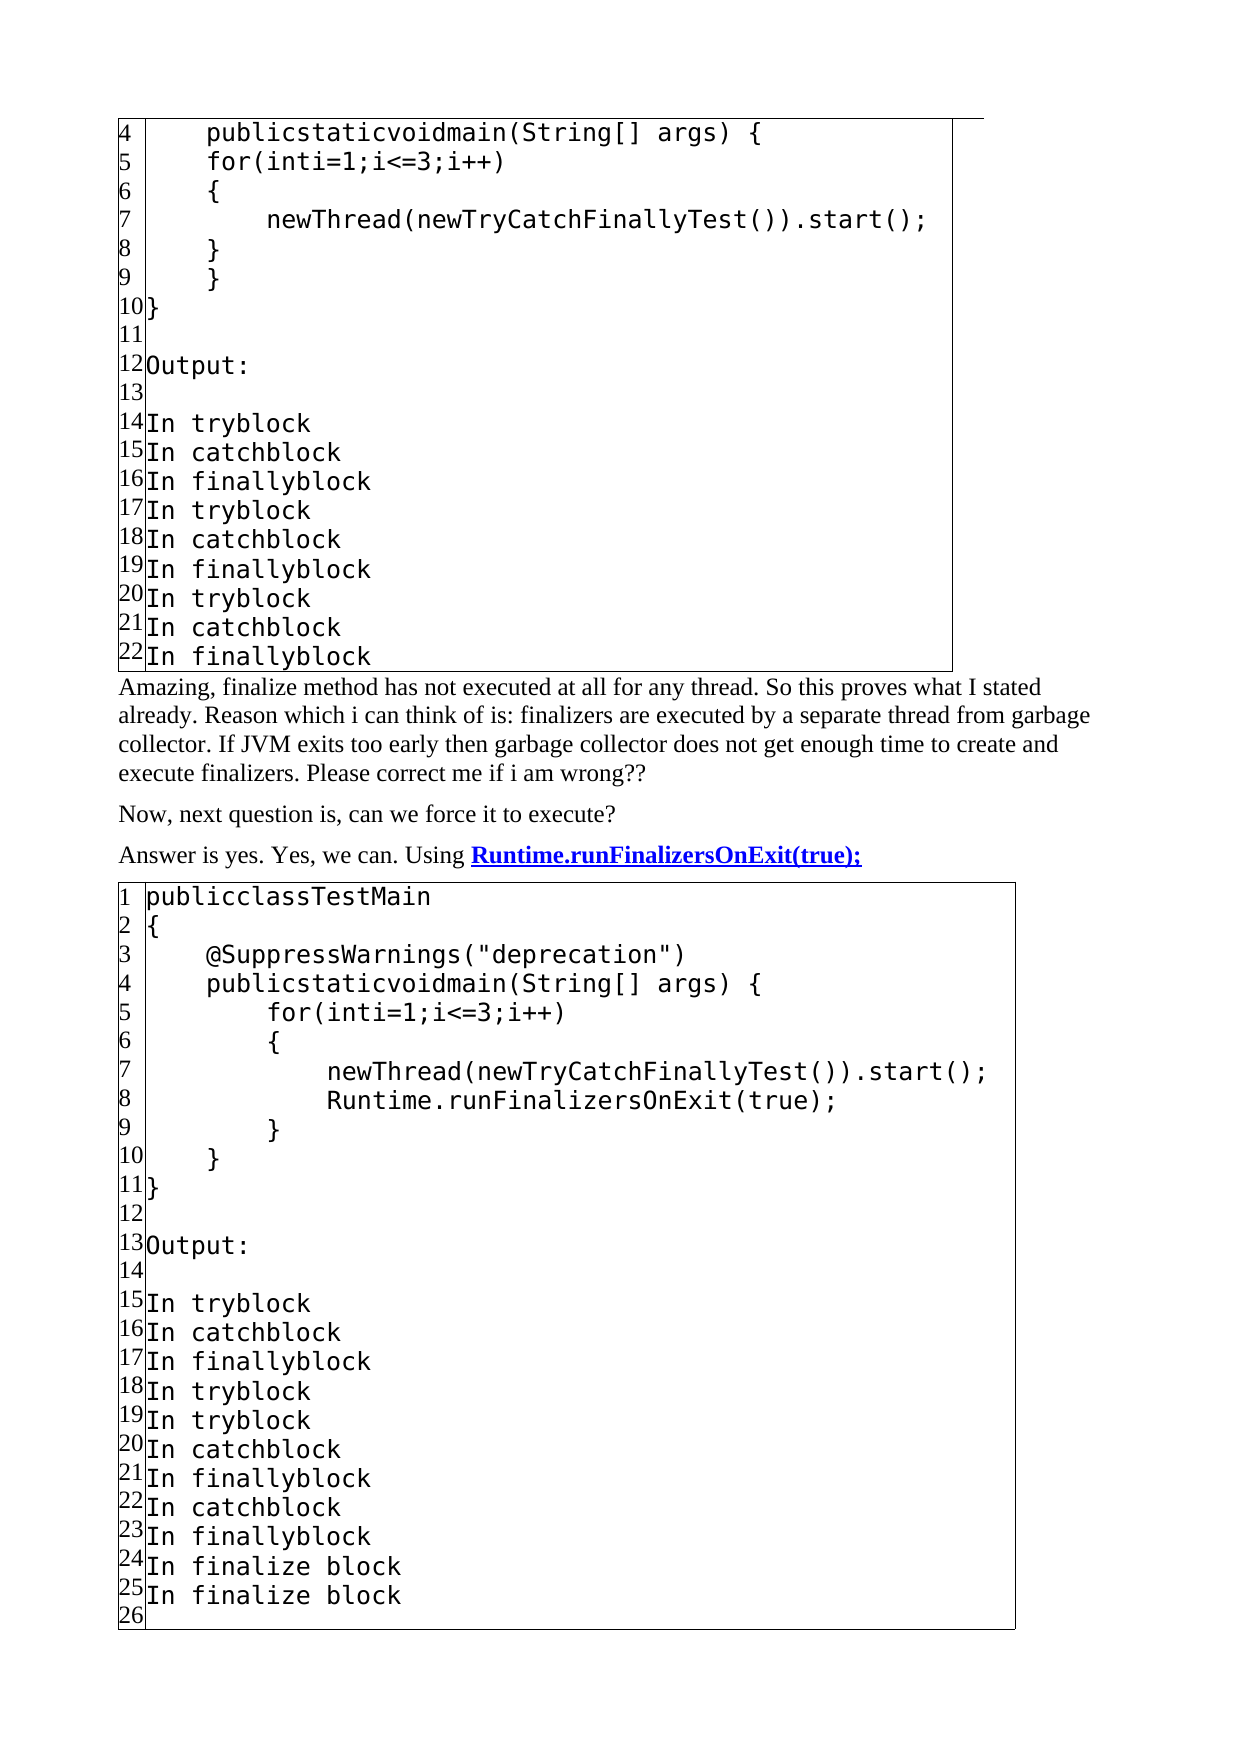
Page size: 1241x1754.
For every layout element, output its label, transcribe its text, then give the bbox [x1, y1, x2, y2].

text Now, next question is, can we force it to execute? [118, 799, 1122, 828]
table_header publicclassTestMain { @SuppressWarnings("deprecation") publicstaticvoidmain(String[] args) { for(inti=1;i<=3;i++) { newThread(newTryCatchFinallyTest()).start(); Runtime.runFinalizersOnExit(true); } } } Output: In tryblock In catchblock In finallyblock In tryblock In tryblock In catchblock In finallyblock In catchblock In finallyblock In finalize block In finalize block [146, 883, 1015, 1629]
text Amazing, finalize method has not executed at all for any thread. So this proves what I stated already. Reason which i can think of is: finalizers are executed by a separate thread from garbage collector. If JVM exits too early then garbage collector does not get enough time to create and execute finalizers. Please correct me if i am wrong?? [118, 672, 1122, 787]
text Answer is yes. Yes, we can. Using Runtime.runFinalizersOnExit(true); [118, 840, 1122, 869]
table_header 1 2 3 4 5 6 7 8 9 10 11 12 13 14 15 16 17 18 19 20 21 22 23 24 25 26 [119, 883, 145, 1629]
table_cell 4 5 6 7 8 9 10 11 12 13 14 15 16 17 18 19 20 21 22 [119, 119, 145, 671]
table_cell publicstaticvoidmain(String[] args) { for(inti=1;i<=3;i++) { newThread(newTryCatchFinallyTest()).start(); } } } Output: In tryblock In catchblock In finallyblock In tryblock In catchblock In finallyblock In tryblock In catchblock In finallyblock [146, 119, 952, 671]
